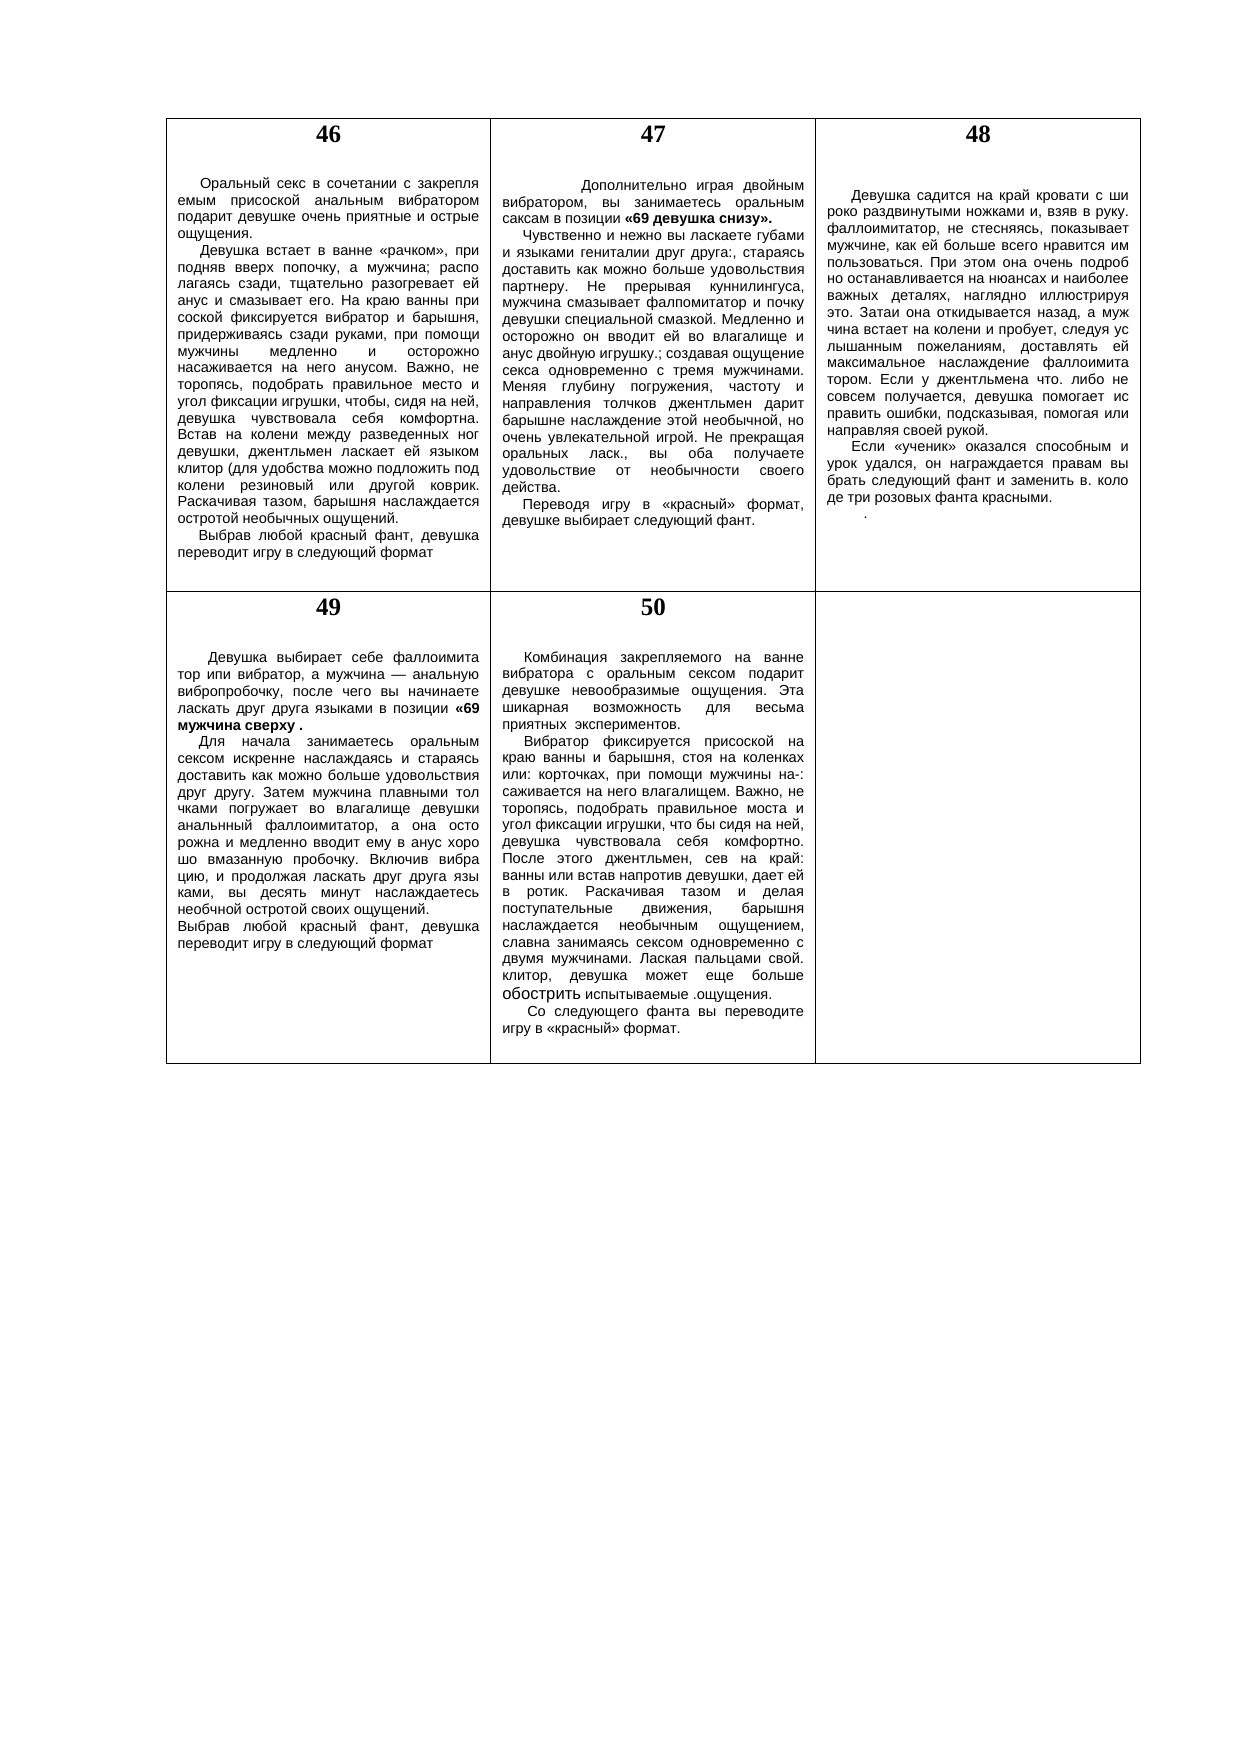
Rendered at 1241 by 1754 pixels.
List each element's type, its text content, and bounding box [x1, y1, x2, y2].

table_header 47 Дополнительно играя двойным вибра-тором, вы занимаетесь оральным саксам в позиции «69 девушка снизу». Чувственно и нежно вы ласкаете губа-ми и языками гениталии друг друга:, ста-араясь доставить как можно больше удо-вольствия партнеру. Не прерывая кунни-лингуса, мужчина смазывает фалпомитатор и почку девушки специальной смазкой. Медленно и осторожно он вво-дит ей во влагалище и анус двойную иг-рушку.; создавая ощущение секса одно-временно с тремя мужчинами. Меняя глу-бину погружения, частоту и направления толчков джентльмен дарит барышне на-слаждение этой необычной, но очень ув-лекательной игрой. Не прекращая ораль-ных ласк., вы оба получаете удовольствие от необычности своего действа. Переводя игру в «красный» формат, девушке выбирает следующий фант. [491, 119, 815, 591]
table_cell [816, 592, 1140, 1063]
table_header 46 Оральный секс в сочетании с закрепля-емым присоской анальным вибратором подарит девушке очень приятные и острые ощущения. Девушка встает в ванне «рачком», при-подняв вверх попочку, а мужчина; распо-лагаясь сзади, тщательно разогревает ей анус и смазывает его. На краю ванны при-соской фиксируется вибратор и барышня, придерживаясь сзади руками, при помо-щи мужчины медленно и осторожно насаживается на него анусом. Важно, не торо-пясь, подобрать правильное место и угол фиксации игрушки, чтобы, сидя на ней, девушка чувствовала себя комфортна. Встав на колени между разведенных ног девушки, джентльмен ласкает ей языком клитор (для удобства можно подложить под колени резиновый или другой ков-рик. Раскачивая тазом, барышня на-слаждается остротой необычных ощу-щений. Выбрав любой красный фант, девушка переводит игру в следующий формат [167, 119, 490, 591]
table_header 48 Девушка садится на край кровати с ши-роко раздвинутыми ножками и, взяв в руку. фаллоимитатор, не стесняясь, показывает мужчине, как ей больше всего нравится им пользоваться. При этом она очень подроб-но останавливается на нюансах и наиболее важных деталях, наглядно иллюстрируя это. Затаи она откидывается назад, а муж-чина встает на колени и пробует, следуя ус-лышанным пожеланиям, доставлять ей максимальное наслаждение фаллоимита-тором. Если у джентльмена что. либо не совсем получается, девушка помогает ис-править ошибки, подсказывая, помогая или направляя своей рукой. Если «ученик» оказался способным и урок удался, он награждается правам вы-брать следующий фант и заменить в. коло-де три розовых фанта красными. . [816, 119, 1140, 591]
table_cell 49 Девушка выбирает себе фаллоимита-тор ипи вибратор, а мужчина — анальную вибропробочку, после чего вы начинаете ласкать друг друга языками в позиции «69 мужчина сверху . Для начала занимаетесь оральным- сексом искренне наслаждаясь и стараясь доставить как можно больше удовольствия друг другу. Затем мужчина плавными тол-чками погружает во влагалище девушки анальнный фаллоимитатор, а она осто-рожна и медленно вводит ему в анус хоро-шо вмазанную пробочку. Включив вибра-цию, и продолжая ласкать друг друга язы-ками, вы десять минут наслаждаетесь необчной остротой своих ощущений. Выбрав любой красный фант, девушка переводит игру в следующий формат [167, 592, 490, 1063]
table_cell 50 Комбинация закрепляемого на ванне вибратора с оральным сексом подарит девушке невообразимые ощущения. Эта шикарная возможность для весьма приятных экспериментов. Вибратор фиксируется присоской на краю ванны и барышня, стоя на коленках или: корточках, при помощи мужчины на-: саживается на него влагалищем. Важно, не торопясь, подобрать правильное моста и угол фиксации игрушки, что бы сидя на ней, девушка чувствовала себя комфортно. После этого джентльмен, сев на край: ванны или встав напротив девушки, дает ей в ротик. Раскачивая тазом и делая поступательные движения, барышня наслаждается необычным ощущением, славна занимаясь сексом одновременно с двумя мужчинами. Лаская пальцами свой. кли-тор, девушка может еще больше обострить испытываемые .ощущения. Со следующего фанта вы переводите игру в «красный» формат. [491, 592, 815, 1063]
